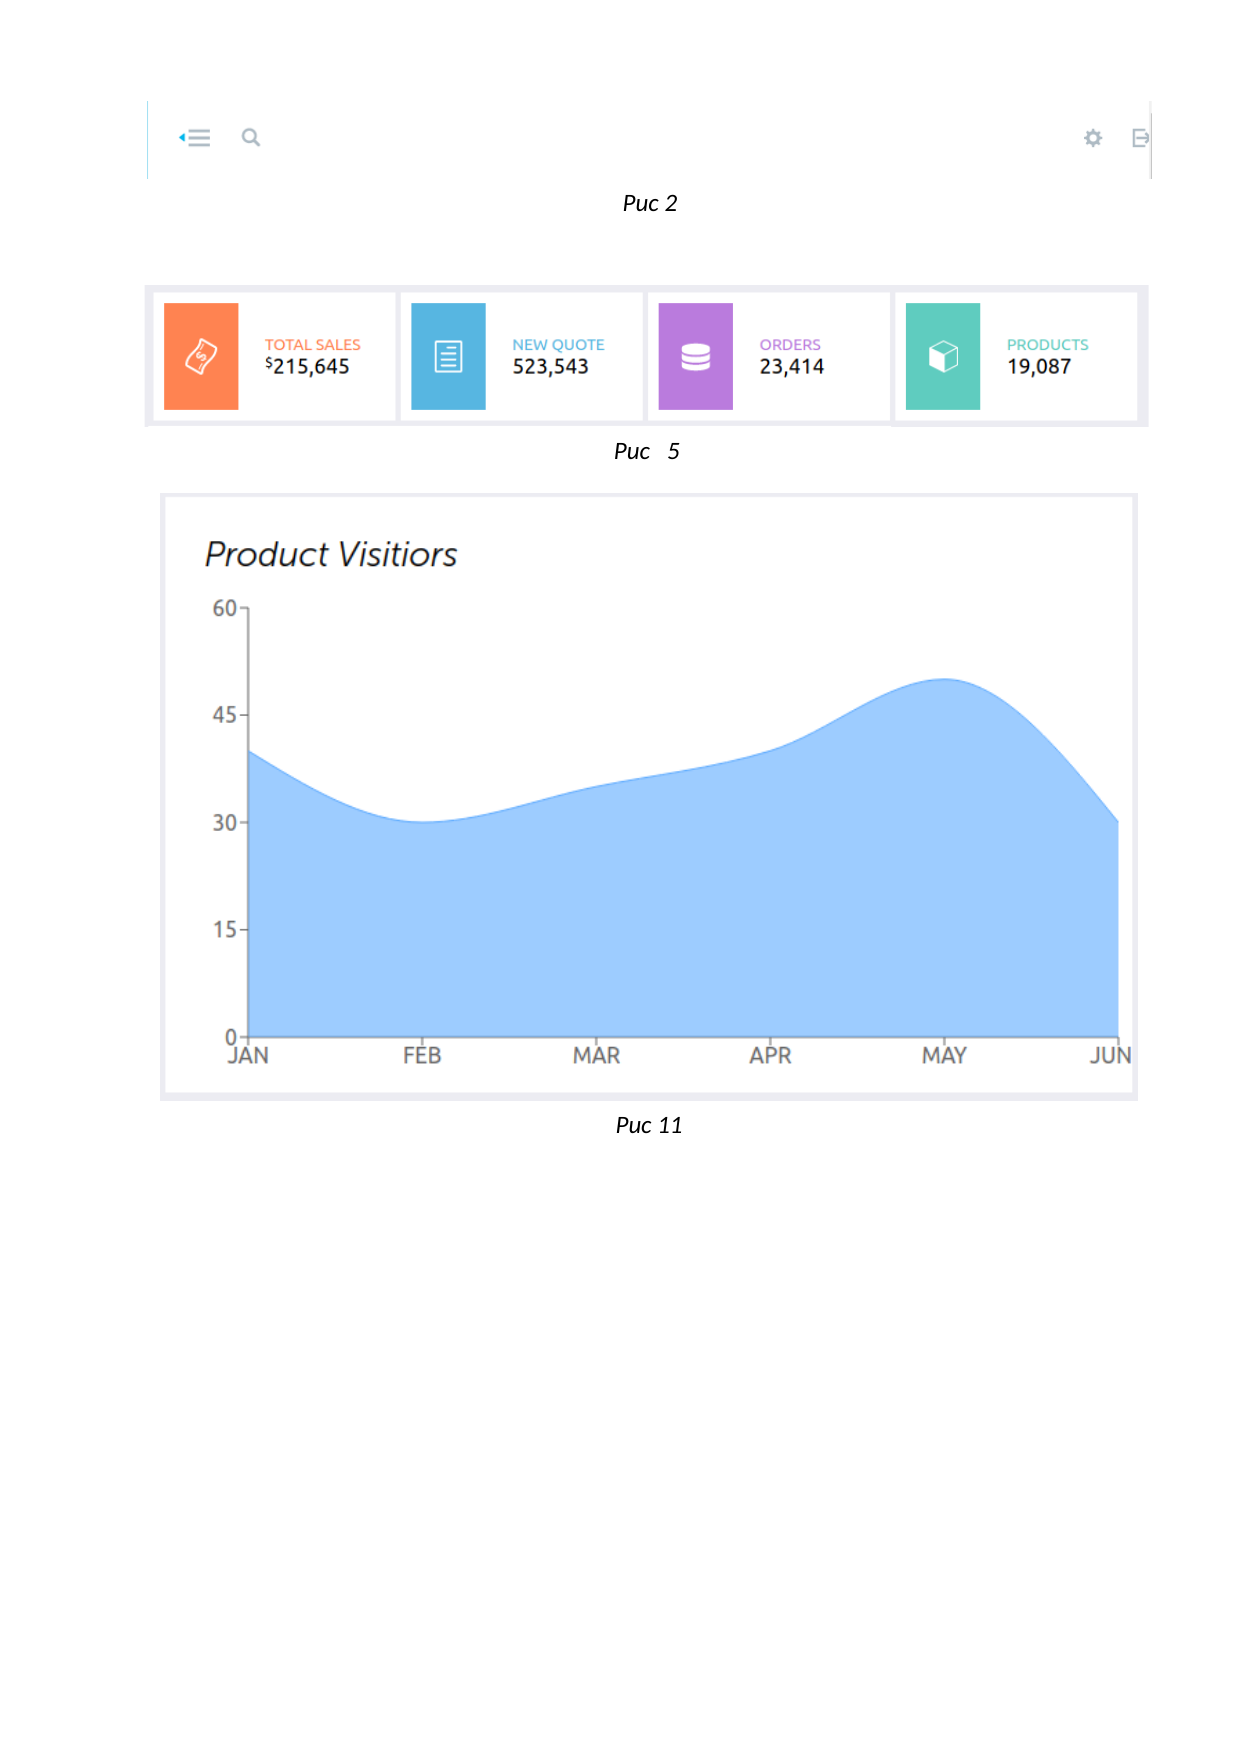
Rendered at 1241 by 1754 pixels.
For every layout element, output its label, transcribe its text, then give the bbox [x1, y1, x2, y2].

text Рис 2 [148, 179, 1152, 218]
picture [160, 493, 1138, 1101]
picture [144, 285, 1149, 427]
text Рис 11 [160, 1101, 1138, 1139]
picture [147, 101, 1152, 179]
text Рис 5 [144, 427, 1148, 466]
